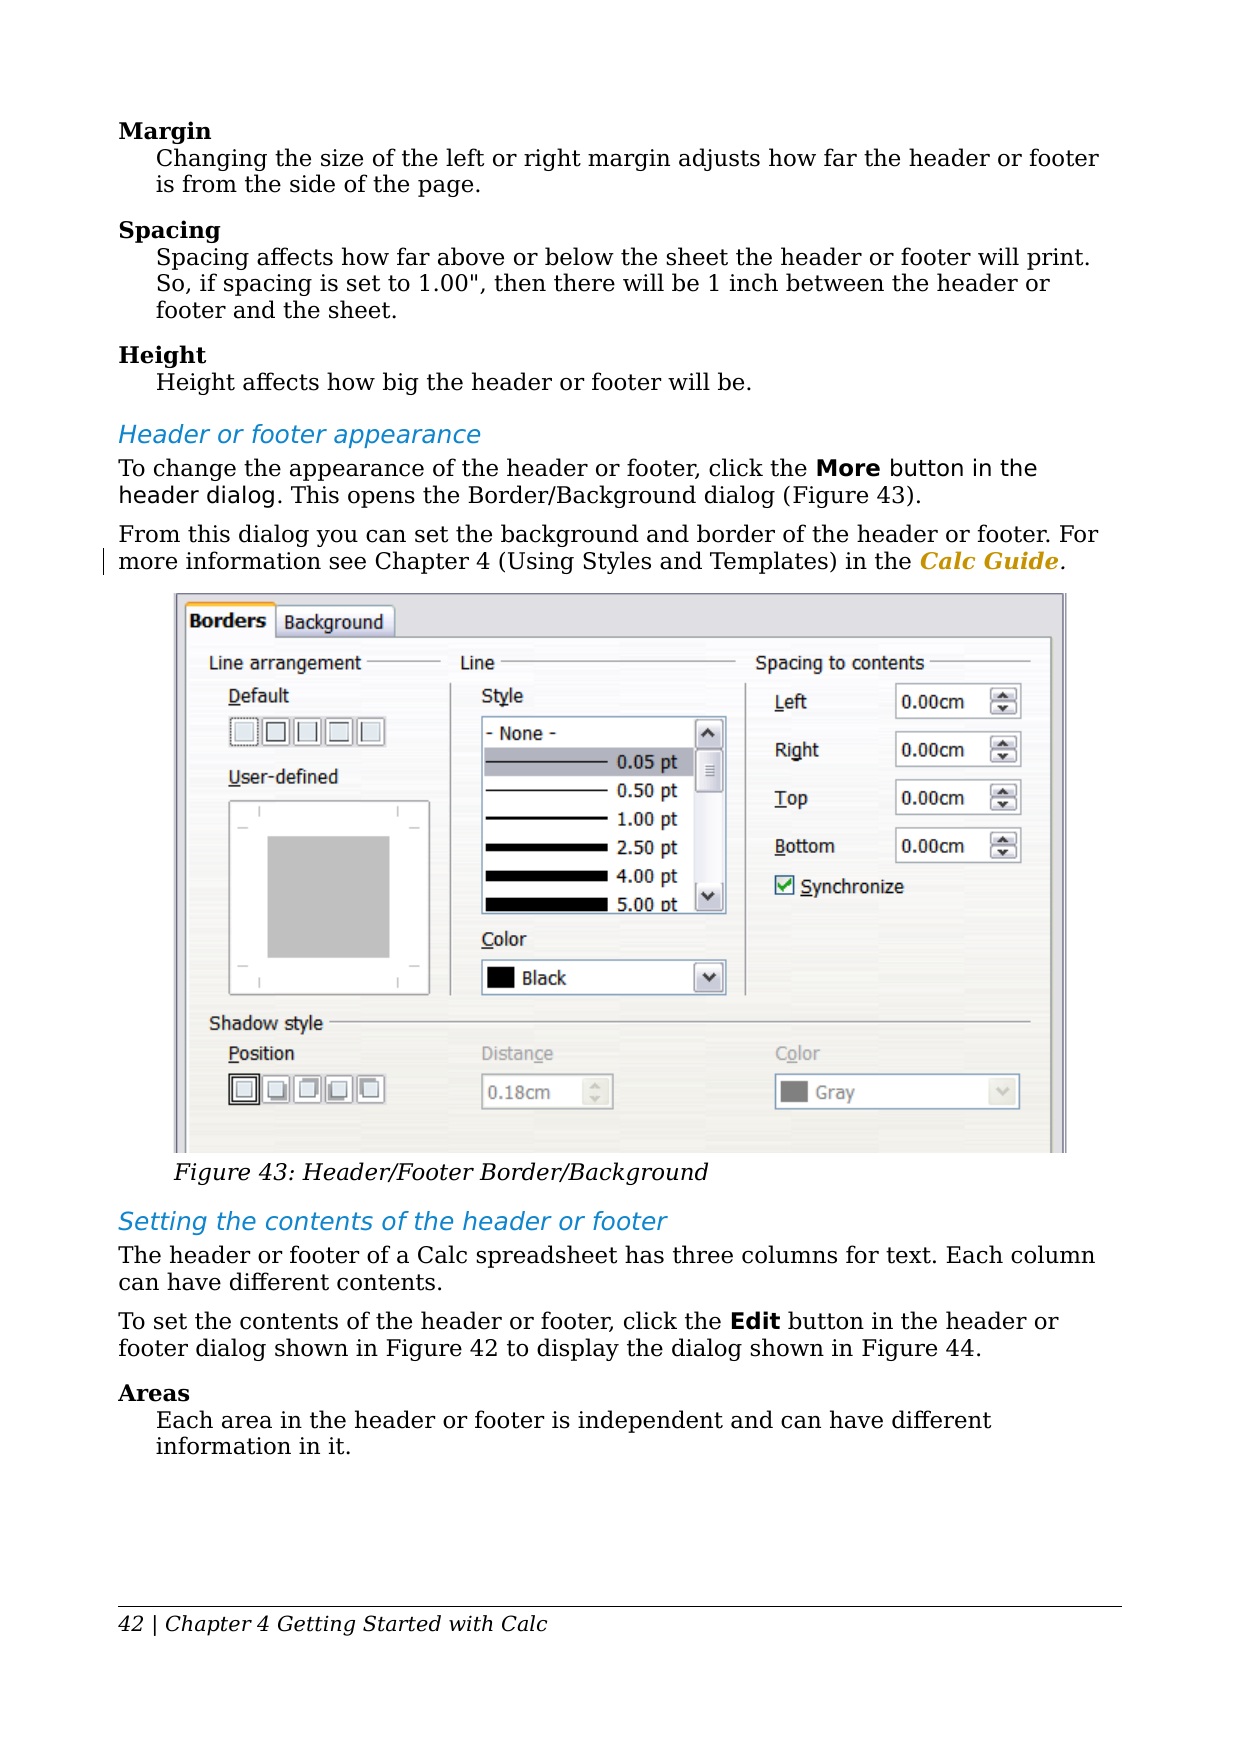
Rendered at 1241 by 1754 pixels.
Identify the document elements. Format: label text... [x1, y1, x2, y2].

text Height affects how big the header or footer will be. [156, 369, 1122, 396]
text To change the appearance of the header or footer, click the More button in the header dialog. This opens the Border/Background dialog (Figure 43). [118, 456, 1122, 509]
text To set the contents of the header or footer, click the Edit button in the header or footer dialog shown in Figure 42 to display the dialog shown in Figure 44. [118, 1308, 1122, 1362]
text Spacing affects how far above or below the sheet the header or footer will print. So, if spacing is set to 1.00", then there will be 1 inch between the header or footer and the sheet. [156, 244, 1122, 324]
text Spacing [118, 217, 1122, 244]
text Margin [118, 118, 1122, 145]
text From this dialog you can set the background and border of the header or footer. For more information see Chapter 4 (Using Styles and Templates) in the Calc Guide. [118, 521, 1122, 575]
subtitle Header or footer appearance [118, 420, 1122, 449]
text Changing the size of the left or right margin adjusts how far the header or footer is from the side of the page. [156, 145, 1122, 198]
subtitle Setting the contents of the header or footer [118, 1207, 1122, 1236]
text The header or footer of a Calc spreadsheet has three columns for text. Each column can have different contents. [118, 1242, 1122, 1296]
text Height [118, 342, 1122, 369]
text Areas [118, 1380, 1122, 1407]
picture [173, 593, 1067, 1153]
text Each area in the header or footer is independent and can have different information in it. [156, 1407, 1122, 1460]
text Figure 43: Header/Footer Border/Background [174, 1159, 1066, 1186]
